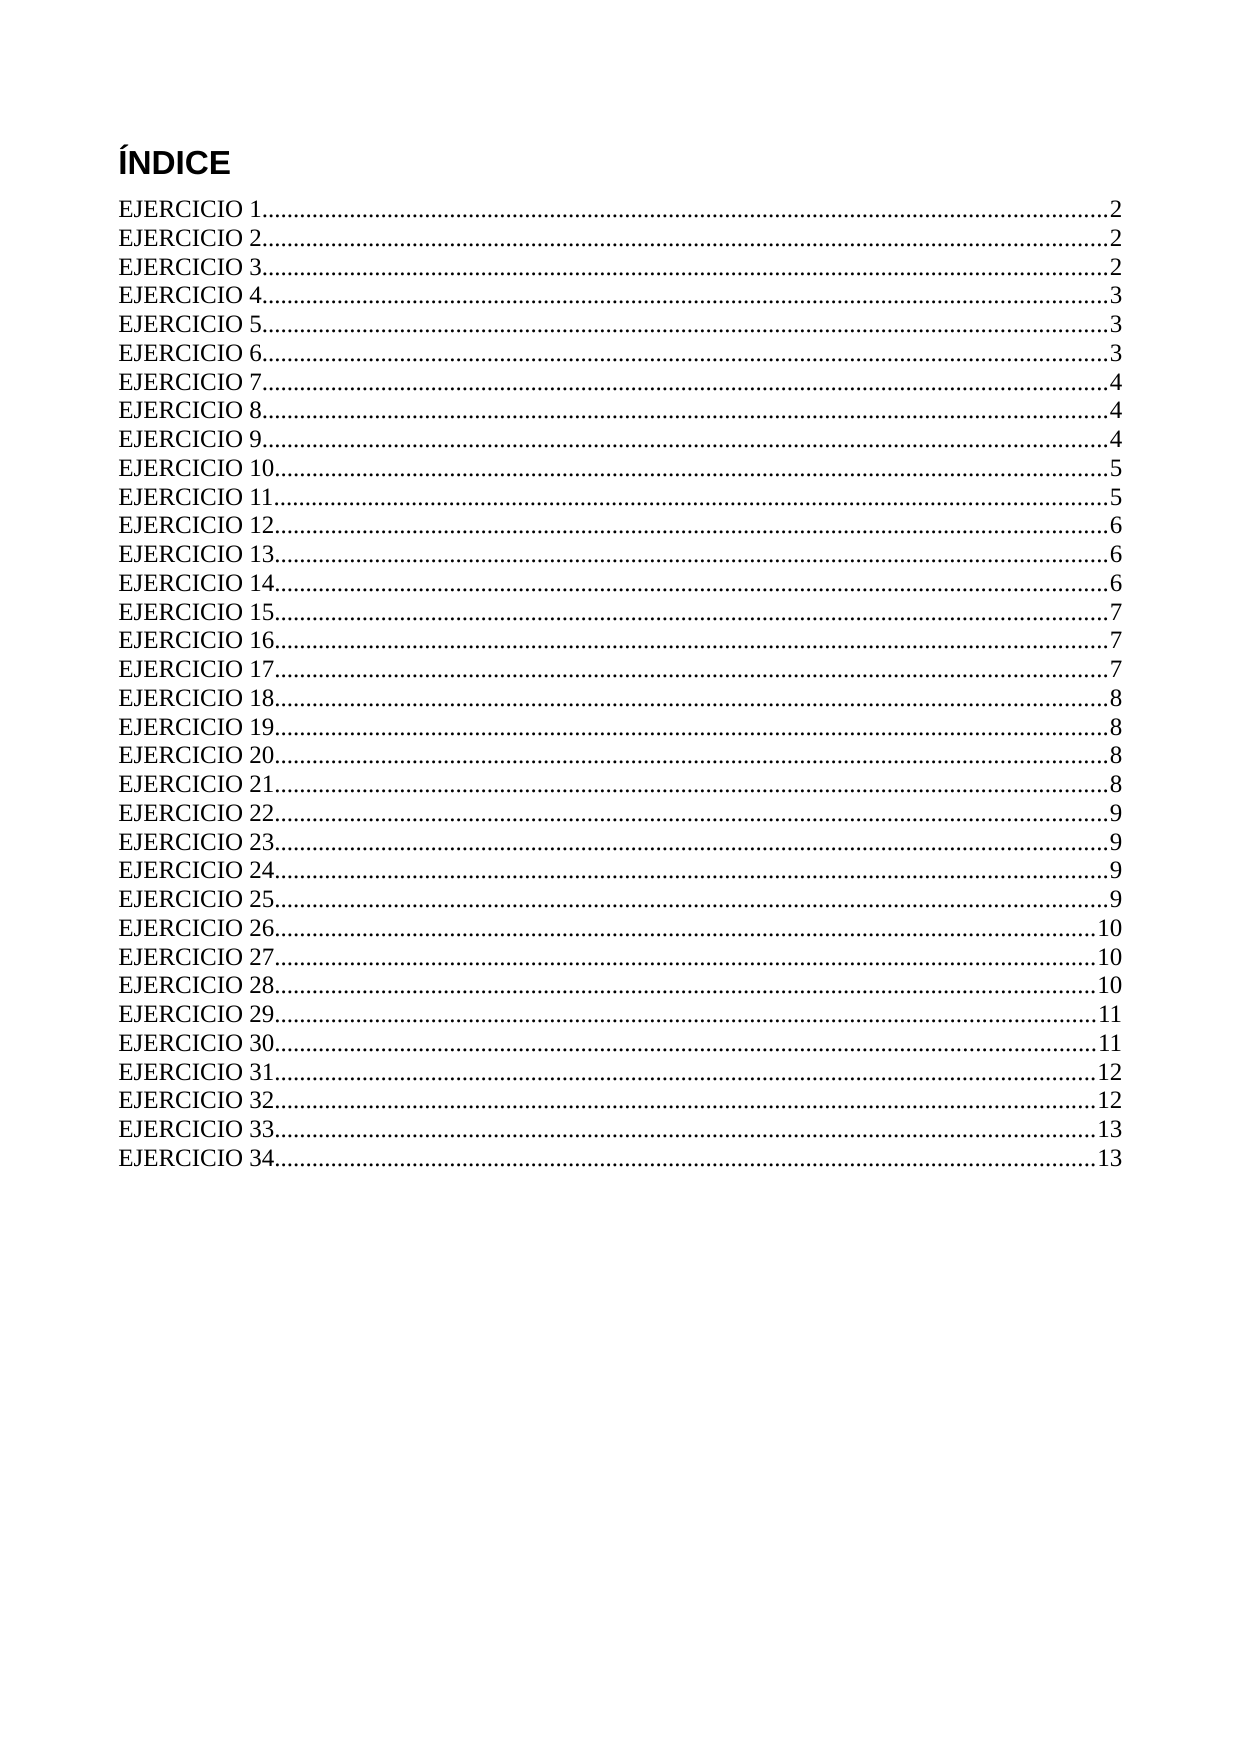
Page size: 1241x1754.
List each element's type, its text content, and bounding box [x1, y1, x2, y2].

text EJERCICIO 7 4 [118, 367, 1122, 395]
text EJERCICIO 17 7 [118, 654, 1122, 683]
text EJERCICIO 15 7 [118, 597, 1122, 625]
text EJERCICIO 5 3 [118, 309, 1122, 338]
text EJERCICIO 13 6 [118, 539, 1122, 568]
text EJERCICIO 24 9 [118, 855, 1122, 884]
text EJERCICIO 26 10 [118, 913, 1122, 942]
text EJERCICIO 32 12 [118, 1085, 1122, 1114]
text EJERCICIO 29 11 [118, 999, 1122, 1028]
text EJERCICIO 19 8 [118, 712, 1122, 740]
text EJERCICIO 34 13 [118, 1143, 1122, 1172]
text EJERCICIO 22 9 [118, 798, 1122, 827]
text EJERCICIO 6 3 [118, 338, 1122, 367]
text EJERCICIO 20 8 [118, 740, 1122, 769]
text EJERCICIO 10 5 [118, 453, 1122, 482]
text EJERCICIO 12 6 [118, 510, 1122, 539]
text EJERCICIO 3 2 [118, 252, 1122, 280]
text EJERCICIO 30 11 [118, 1028, 1122, 1057]
text EJERCICIO 25 9 [118, 884, 1122, 913]
text EJERCICIO 8 4 [118, 395, 1122, 424]
text EJERCICIO 16 7 [118, 625, 1122, 654]
text EJERCICIO 2 2 [118, 223, 1122, 252]
text EJERCICIO 9 4 [118, 424, 1122, 453]
text EJERCICIO 28 10 [118, 970, 1122, 999]
text EJERCICIO 21 8 [118, 769, 1122, 798]
text EJERCICIO 27 10 [118, 942, 1122, 970]
text EJERCICIO 11 5 [118, 482, 1122, 510]
text EJERCICIO 31 12 [118, 1057, 1122, 1085]
text EJERCICIO 23 9 [118, 827, 1122, 855]
text EJERCICIO 14 6 [118, 568, 1122, 597]
text EJERCICIO 18 8 [118, 683, 1122, 712]
text EJERCICIO 1 2 [118, 194, 1122, 223]
subtitle ÍNDICE [118, 143, 1122, 182]
text EJERCICIO 33 13 [118, 1114, 1122, 1143]
text EJERCICIO 4 3 [118, 280, 1122, 309]
